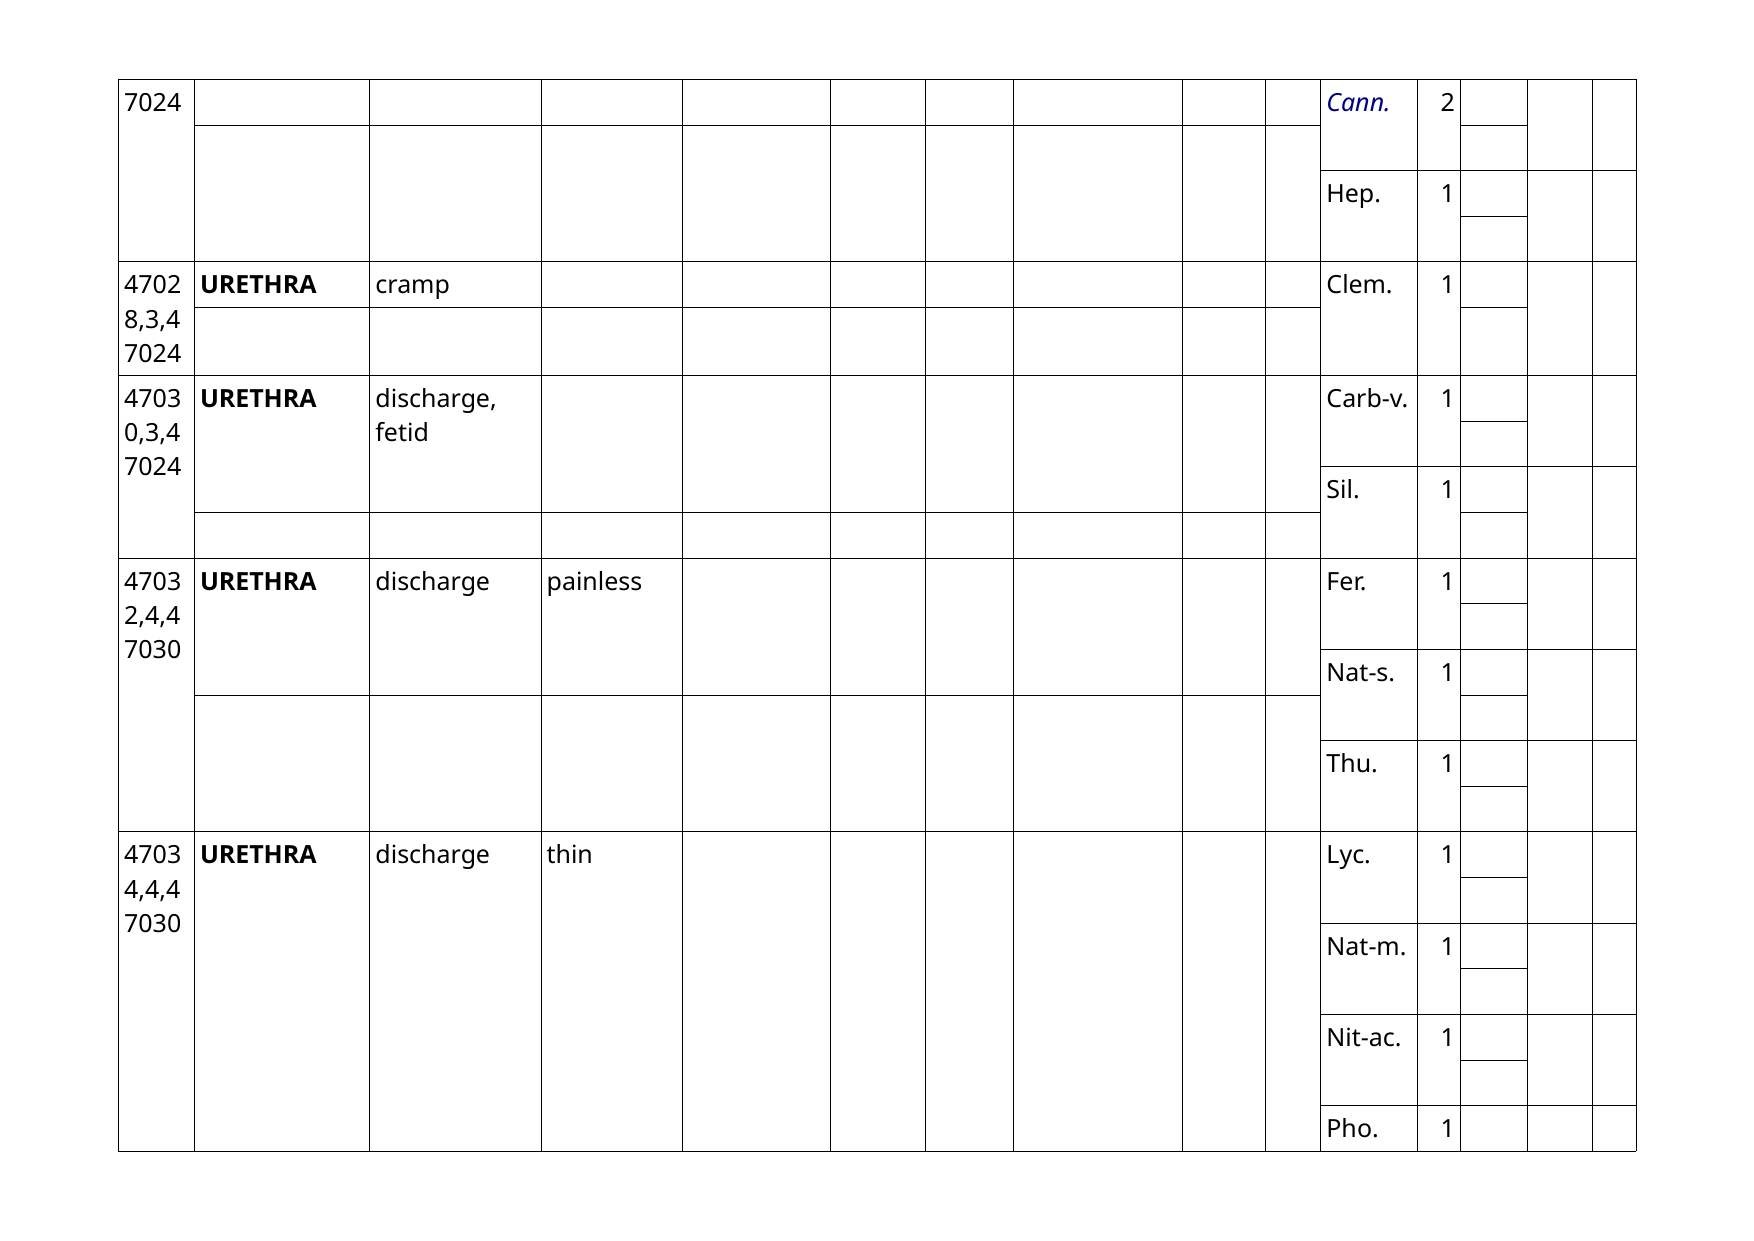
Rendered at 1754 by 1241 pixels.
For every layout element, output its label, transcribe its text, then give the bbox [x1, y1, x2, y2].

table_cell [683, 832, 830, 1151]
table_cell [831, 126, 925, 261]
table_cell [1266, 513, 1320, 558]
table_cell [542, 308, 682, 375]
table_cell [1266, 559, 1320, 694]
table_cell [683, 376, 830, 512]
table_cell [683, 696, 830, 831]
table_cell [1183, 559, 1265, 694]
table_cell cramp [370, 262, 541, 307]
table_cell urethra [195, 559, 369, 694]
table_cell [1183, 513, 1265, 558]
table_cell [1528, 80, 1592, 170]
table_cell [1528, 1106, 1592, 1151]
table_cell [1183, 308, 1265, 375]
table_cell Sil. [1321, 467, 1417, 558]
table_cell [1528, 1015, 1592, 1105]
table_cell [542, 262, 682, 307]
table_cell 1 [1418, 559, 1460, 649]
table_cell thin [542, 832, 682, 1151]
table_cell [1461, 969, 1527, 1014]
table_cell [1528, 467, 1592, 558]
table_cell 1 [1418, 650, 1460, 740]
table_cell [1461, 217, 1527, 261]
table_cell [1593, 741, 1636, 831]
table_cell [926, 832, 1013, 1151]
table_cell Cann. [1321, 80, 1417, 170]
table_cell [1266, 80, 1320, 124]
table_cell [1014, 308, 1182, 375]
table_cell Hep. [1321, 171, 1417, 261]
table_cell [1461, 1015, 1527, 1059]
table_cell [831, 262, 925, 307]
table_cell 1 [1418, 1015, 1460, 1105]
table_cell [1461, 308, 1527, 375]
table_cell [926, 126, 1013, 261]
table_cell [1266, 308, 1320, 375]
table_cell [831, 832, 925, 1151]
table_cell [1461, 513, 1527, 558]
table_cell [1593, 467, 1636, 558]
table_cell [1266, 832, 1320, 1151]
table_cell [926, 80, 1013, 124]
table_cell [542, 126, 682, 261]
table_cell [1593, 1106, 1636, 1151]
table_cell [683, 559, 830, 694]
table_cell [542, 376, 682, 512]
table_cell [1528, 832, 1592, 923]
table_cell [1593, 262, 1636, 375]
table_cell discharge [370, 832, 541, 1151]
table_cell [370, 126, 541, 261]
table_cell [1593, 559, 1636, 649]
table_cell [1461, 1106, 1527, 1151]
table_cell [542, 80, 682, 124]
table_cell [1014, 376, 1182, 512]
table_cell 1 [1418, 832, 1460, 923]
table_cell [1266, 376, 1320, 512]
table_cell [1528, 262, 1592, 375]
table_cell [370, 80, 541, 124]
table_cell [1461, 650, 1527, 694]
table_cell [1266, 696, 1320, 831]
table_cell [1461, 924, 1527, 968]
table_cell [1461, 422, 1527, 466]
table_cell [926, 696, 1013, 831]
table_cell [831, 696, 925, 831]
table_cell [831, 80, 925, 124]
table_cell [1266, 126, 1320, 261]
table_cell Pho. [1321, 1106, 1417, 1151]
table_cell [1014, 696, 1182, 831]
table_cell Nat-m. [1321, 924, 1417, 1014]
table_cell urethra [195, 262, 369, 307]
table_cell [1461, 126, 1527, 170]
table_cell [831, 376, 925, 512]
table_cell [683, 513, 830, 558]
table_cell [1593, 376, 1636, 466]
table_cell urethra [195, 376, 369, 512]
table_cell 1 [1418, 1106, 1460, 1151]
table_cell [1461, 696, 1527, 740]
table_cell [1461, 171, 1527, 216]
table_cell [1014, 126, 1182, 261]
table_cell [1183, 80, 1265, 124]
table_cell [683, 80, 830, 124]
table_cell [1461, 80, 1527, 124]
table_cell [1593, 924, 1636, 1014]
table_cell [1266, 262, 1320, 307]
table_cell [831, 559, 925, 694]
table_cell [1461, 262, 1527, 307]
table_cell [1593, 171, 1636, 261]
table_cell [1528, 376, 1592, 466]
table_cell [926, 559, 1013, 694]
table_cell [1593, 832, 1636, 923]
table_cell [1461, 604, 1527, 649]
table_cell [1528, 650, 1592, 740]
table_cell Nit-ac. [1321, 1015, 1417, 1105]
table_cell [1014, 559, 1182, 694]
table_cell [1461, 878, 1527, 923]
table_cell [542, 696, 682, 831]
table_cell [370, 513, 541, 558]
table_cell [195, 80, 369, 124]
table_cell 47032,4,47030 [119, 559, 194, 831]
table_cell [1528, 559, 1592, 649]
table_cell [195, 513, 369, 558]
table_cell [1528, 171, 1592, 261]
table_cell Fer. [1321, 559, 1417, 649]
table_cell 1 [1418, 741, 1460, 831]
table_cell [1461, 1061, 1527, 1105]
table_cell [1461, 559, 1527, 603]
table_cell [1461, 741, 1527, 786]
table_cell [1461, 376, 1527, 421]
table_cell 7024 [119, 80, 194, 261]
table_cell discharge, fetid [370, 376, 541, 512]
table_cell painless [542, 559, 682, 694]
table_cell discharge [370, 559, 541, 694]
table_cell [1014, 513, 1182, 558]
table_cell [1014, 80, 1182, 124]
table_cell [1183, 376, 1265, 512]
table_cell [370, 308, 541, 375]
table_cell [683, 262, 830, 307]
table_cell 1 [1418, 467, 1460, 558]
table_cell [1183, 262, 1265, 307]
table_cell [370, 696, 541, 831]
table_cell Lyc. [1321, 832, 1417, 923]
table_cell [1593, 650, 1636, 740]
table_cell [1528, 741, 1592, 831]
table_cell [1528, 924, 1592, 1014]
table_cell [1461, 832, 1527, 877]
table_cell [831, 308, 925, 375]
table_cell 47034,4,47030 [119, 832, 194, 1151]
table_cell [1461, 787, 1527, 831]
table_cell [1593, 80, 1636, 170]
table_cell 1 [1418, 376, 1460, 466]
table_cell 1 [1418, 171, 1460, 261]
table_cell [1461, 467, 1527, 512]
table_cell Thu. [1321, 741, 1417, 831]
table_cell [1183, 126, 1265, 261]
table_cell 2 [1418, 80, 1460, 170]
table_cell [926, 308, 1013, 375]
table_cell Nat-s. [1321, 650, 1417, 740]
table_cell 47030,3,47024 [119, 376, 194, 558]
table_cell 1 [1418, 924, 1460, 1014]
table_cell [831, 513, 925, 558]
table_cell [683, 126, 830, 261]
table_cell [1014, 832, 1182, 1151]
table_cell [542, 513, 682, 558]
table_cell Carb-v. [1321, 376, 1417, 466]
table_cell [1014, 262, 1182, 307]
table_cell urethra [195, 832, 369, 1151]
table_cell [926, 513, 1013, 558]
table_cell [1183, 696, 1265, 831]
table_cell [1593, 1015, 1636, 1105]
table_cell 1 [1418, 262, 1460, 375]
table_cell 47028,3,47024 [119, 262, 194, 375]
table_cell [926, 262, 1013, 307]
table_cell [1183, 832, 1265, 1151]
table_cell [195, 696, 369, 831]
table_cell [683, 308, 830, 375]
table_cell [926, 376, 1013, 512]
table_cell [195, 126, 369, 261]
table_cell Clem. [1321, 262, 1417, 375]
table_cell [195, 308, 369, 375]
